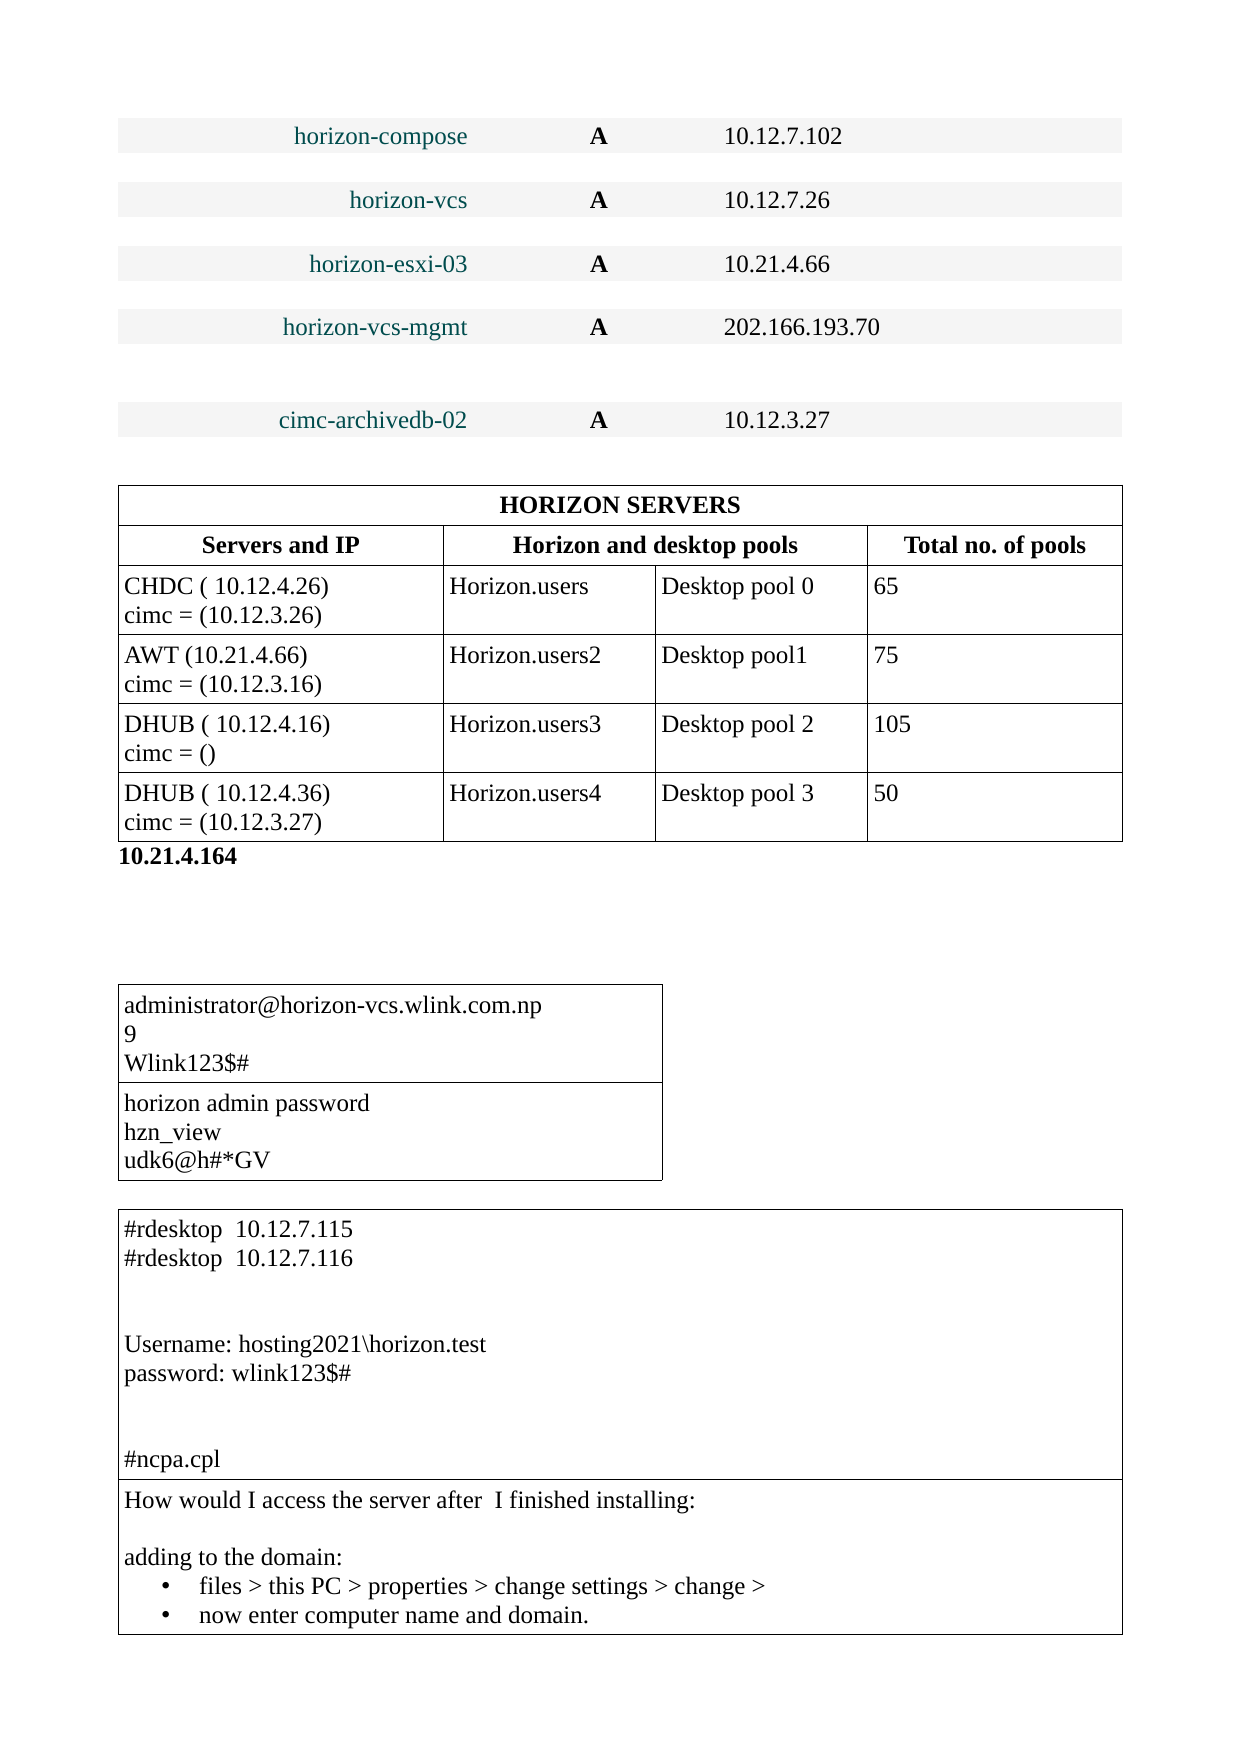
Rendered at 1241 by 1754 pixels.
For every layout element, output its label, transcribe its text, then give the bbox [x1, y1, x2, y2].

table_cell Desktop pool 3 [656, 773, 867, 841]
table_cell Horizon.users3 [444, 704, 655, 772]
table_cell Horizon.users [444, 566, 655, 634]
table_cell 65 [868, 566, 1122, 634]
table_header 10.21.4.66 [721, 246, 1122, 281]
table_cell horizon admin password hzn_view udk6@h#*GV [119, 1083, 662, 1180]
table_cell Total no. of pools [868, 526, 1122, 565]
table_cell 105 [868, 704, 1122, 772]
table_header 10.12.7.102 [720, 118, 1122, 153]
table_header 10.12.3.27 [720, 402, 1122, 437]
table_cell 50 [868, 773, 1122, 841]
table_cell DHUB ( 10.12.4.16) cimc = () [119, 704, 443, 772]
table_header cimc-archivedb-02 [118, 402, 477, 437]
table_cell Desktop pool 2 [656, 704, 867, 772]
table_header A [477, 118, 720, 153]
table_header horizon-esxi-03 [118, 246, 477, 281]
table_cell Desktop pool1 [656, 635, 867, 703]
table_header 10.12.7.26 [720, 182, 1122, 217]
table_header administrator@horizon-vcs.wlink.com.np 9 Wlink123$# [119, 985, 662, 1082]
table_cell 75 [868, 635, 1122, 703]
table_cell How would I access the server after I finished installing: adding to the domain: files > this PC > properties > change settings > change > now enter computer name and domain. [119, 1480, 1122, 1634]
text 10.21.4.164 [118, 842, 1122, 870]
table_cell Horizon.users4 [444, 773, 655, 841]
table_cell Desktop pool 0 [656, 566, 867, 634]
table_header A [477, 246, 721, 281]
table_header A [477, 309, 721, 344]
table_header horizon-vcs-mgmt [118, 309, 477, 344]
table_cell DHUB ( 10.12.4.36) cimc = (10.12.3.27) [119, 773, 443, 841]
table_cell CHDC ( 10.12.4.26) cimc = (10.12.3.26) [119, 566, 443, 634]
table_cell Servers and IP [119, 526, 443, 565]
table_header horizon-vcs [118, 182, 477, 217]
table_header HORIZON SERVERS [119, 486, 1122, 525]
table_header #rdesktop 10.12.7.115 #rdesktop 10.12.7.116 Username: hosting2021\horizon.test password: wlink123$# #ncpa.cpl [119, 1210, 1122, 1479]
table_header A [477, 402, 720, 437]
table_cell AWT (10.21.4.66) cimc = (10.12.3.16) [119, 635, 443, 703]
table_header 202.166.193.70 [721, 309, 1122, 344]
table_cell Horizon.users2 [444, 635, 655, 703]
table_header horizon-compose [118, 118, 477, 153]
table_cell Horizon and desktop pools [444, 526, 867, 565]
table_header A [477, 182, 720, 217]
